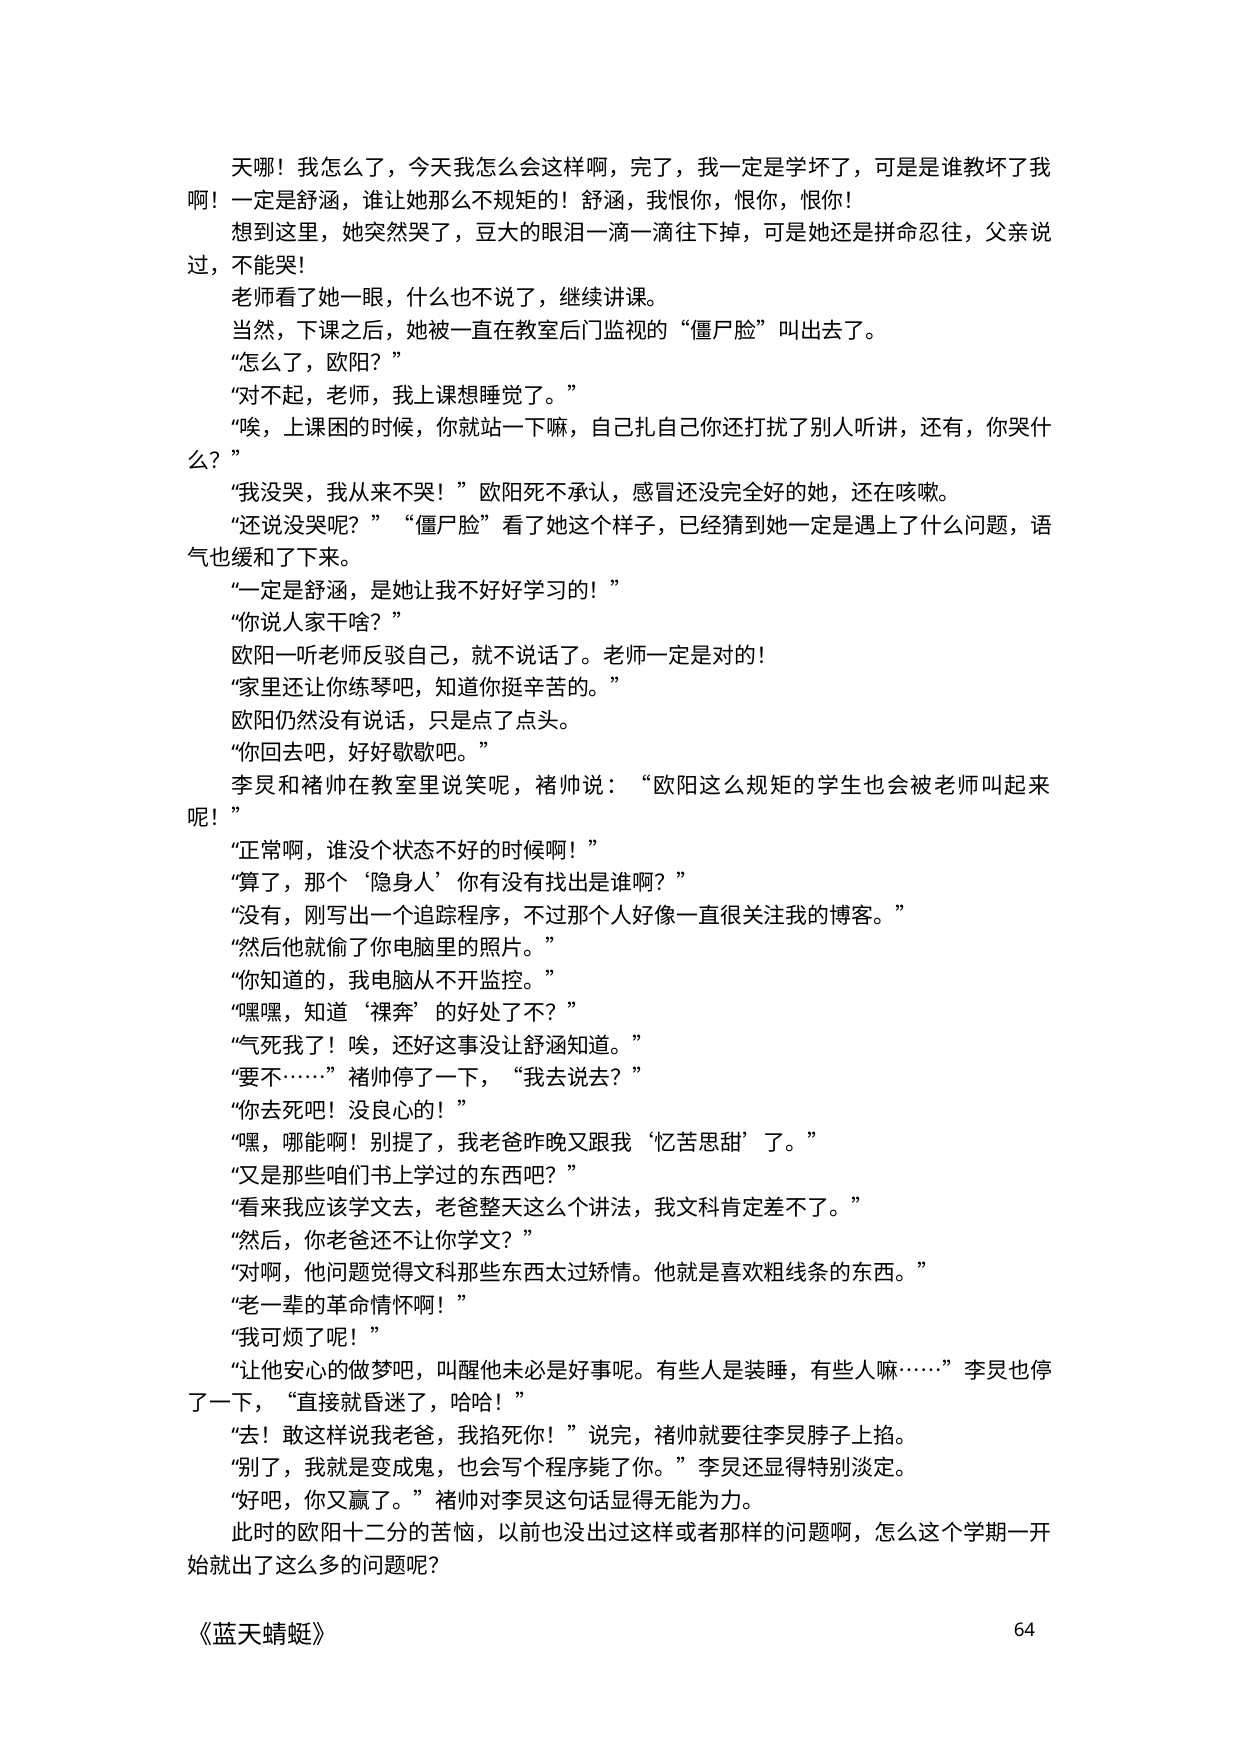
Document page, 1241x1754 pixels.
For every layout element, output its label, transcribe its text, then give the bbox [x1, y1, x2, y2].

text “怎么了，欧阳？” [187, 345, 1053, 377]
text “别了，我就是变成鬼，也会写个程序毙了你。”李炅还显得特别淡定。 [187, 1450, 1053, 1482]
text “你去死吧！没良心的！” [187, 1092, 1053, 1125]
text “然后，你老爸还不让你学文？” [187, 1222, 1053, 1255]
text 当然，下课之后，她被一直在教室后门监视的“僵尸脸”叫出去了。 [187, 312, 1053, 345]
text “对不起，老师，我上课想睡觉了。” [187, 377, 1053, 410]
text “看来我应该学文去，老爸整天这么个讲法，我文科肯定差不了。” [187, 1190, 1053, 1222]
text “正常啊，谁没个状态不好的时候啊！” [187, 832, 1053, 865]
text “家里还让你练琴吧，知道你挺辛苦的。” [187, 670, 1053, 702]
text “老一辈的革命情怀啊！” [187, 1287, 1053, 1320]
text 此时的欧阳十二分的苦恼，以前也没出过这样或者那样的问题啊，怎么这个学期一开始就出了这么多的问题呢？ [187, 1515, 1053, 1580]
text “还说没哭呢？”“僵尸脸”看了她这个样子，已经猜到她一定是遇上了什么问题，语气也缓和了下来。 [187, 507, 1053, 572]
text “你知道的，我电脑从不开监控。” [187, 962, 1053, 995]
text “嘿，哪能啊！别提了，我老爸昨晚又跟我‘忆苦思甜’了。” [187, 1125, 1053, 1157]
text “你回去吧，好好歇歇吧。” [187, 735, 1053, 767]
text 欧阳一听老师反驳自己，就不说话了。老师一定是对的！ [187, 637, 1053, 670]
text “我没哭，我从来不哭！”欧阳死不承认，感冒还没完全好的她，还在咳嗽。 [187, 475, 1053, 507]
text “又是那些咱们书上学过的东西吧？” [187, 1157, 1053, 1190]
text “嘿嘿，知道‘祼奔’的好处了不？” [187, 995, 1053, 1027]
text “让他安心的做梦吧，叫醒他未必是好事呢。有些人是装睡，有些人嘛……”李炅也停了一下，“直接就昏迷了，哈哈！” [187, 1352, 1053, 1417]
text “算了，那个‘隐身人’你有没有找出是谁啊？” [187, 865, 1053, 897]
text “一定是舒涵，是她让我不好好学习的！” [187, 572, 1053, 605]
text “要不……”褚帅停了一下，“我去说去？” [187, 1060, 1053, 1092]
text “没有，刚写出一个追踪程序，不过那个人好像一直很关注我的博客。” [187, 897, 1053, 930]
text 想到这里，她突然哭了，豆大的眼泪一滴一滴往下掉，可是她还是拼命忍往，父亲说过，不能哭！ [187, 215, 1053, 280]
text 欧阳仍然没有说话，只是点了点头。 [187, 702, 1053, 735]
text “唉，上课困的时候，你就站一下嘛，自己扎自己你还打扰了别人听讲，还有，你哭什么？” [187, 410, 1053, 475]
text 李炅和褚帅在教室里说笑呢，褚帅说：“欧阳这么规矩的学生也会被老师叫起来呢！” [187, 767, 1053, 832]
text “气死我了！唉，还好这事没让舒涵知道。” [187, 1027, 1053, 1060]
text “去！敢这样说我老爸，我掐死你！”说完，禇帅就要往李炅脖子上掐。 [187, 1417, 1053, 1450]
text “然后他就偷了你电脑里的照片。” [187, 930, 1053, 962]
text “我可烦了呢！” [187, 1320, 1053, 1352]
text “对啊，他问题觉得文科那些东西太过矫情。他就是喜欢粗线条的东西。” [187, 1255, 1053, 1287]
text “你说人家干啥？” [187, 605, 1053, 637]
text 天哪！我怎么了，今天我怎么会这样啊，完了，我一定是学坏了，可是是谁教坏了我啊！一定是舒涵，谁让她那么不规矩的！舒涵，我恨你，恨你，恨你！ [187, 150, 1053, 215]
text “好吧，你又赢了。”褚帅对李炅这句话显得无能为力。 [187, 1482, 1053, 1515]
text 老师看了她一眼，什么也不说了，继续讲课。 [187, 280, 1053, 312]
